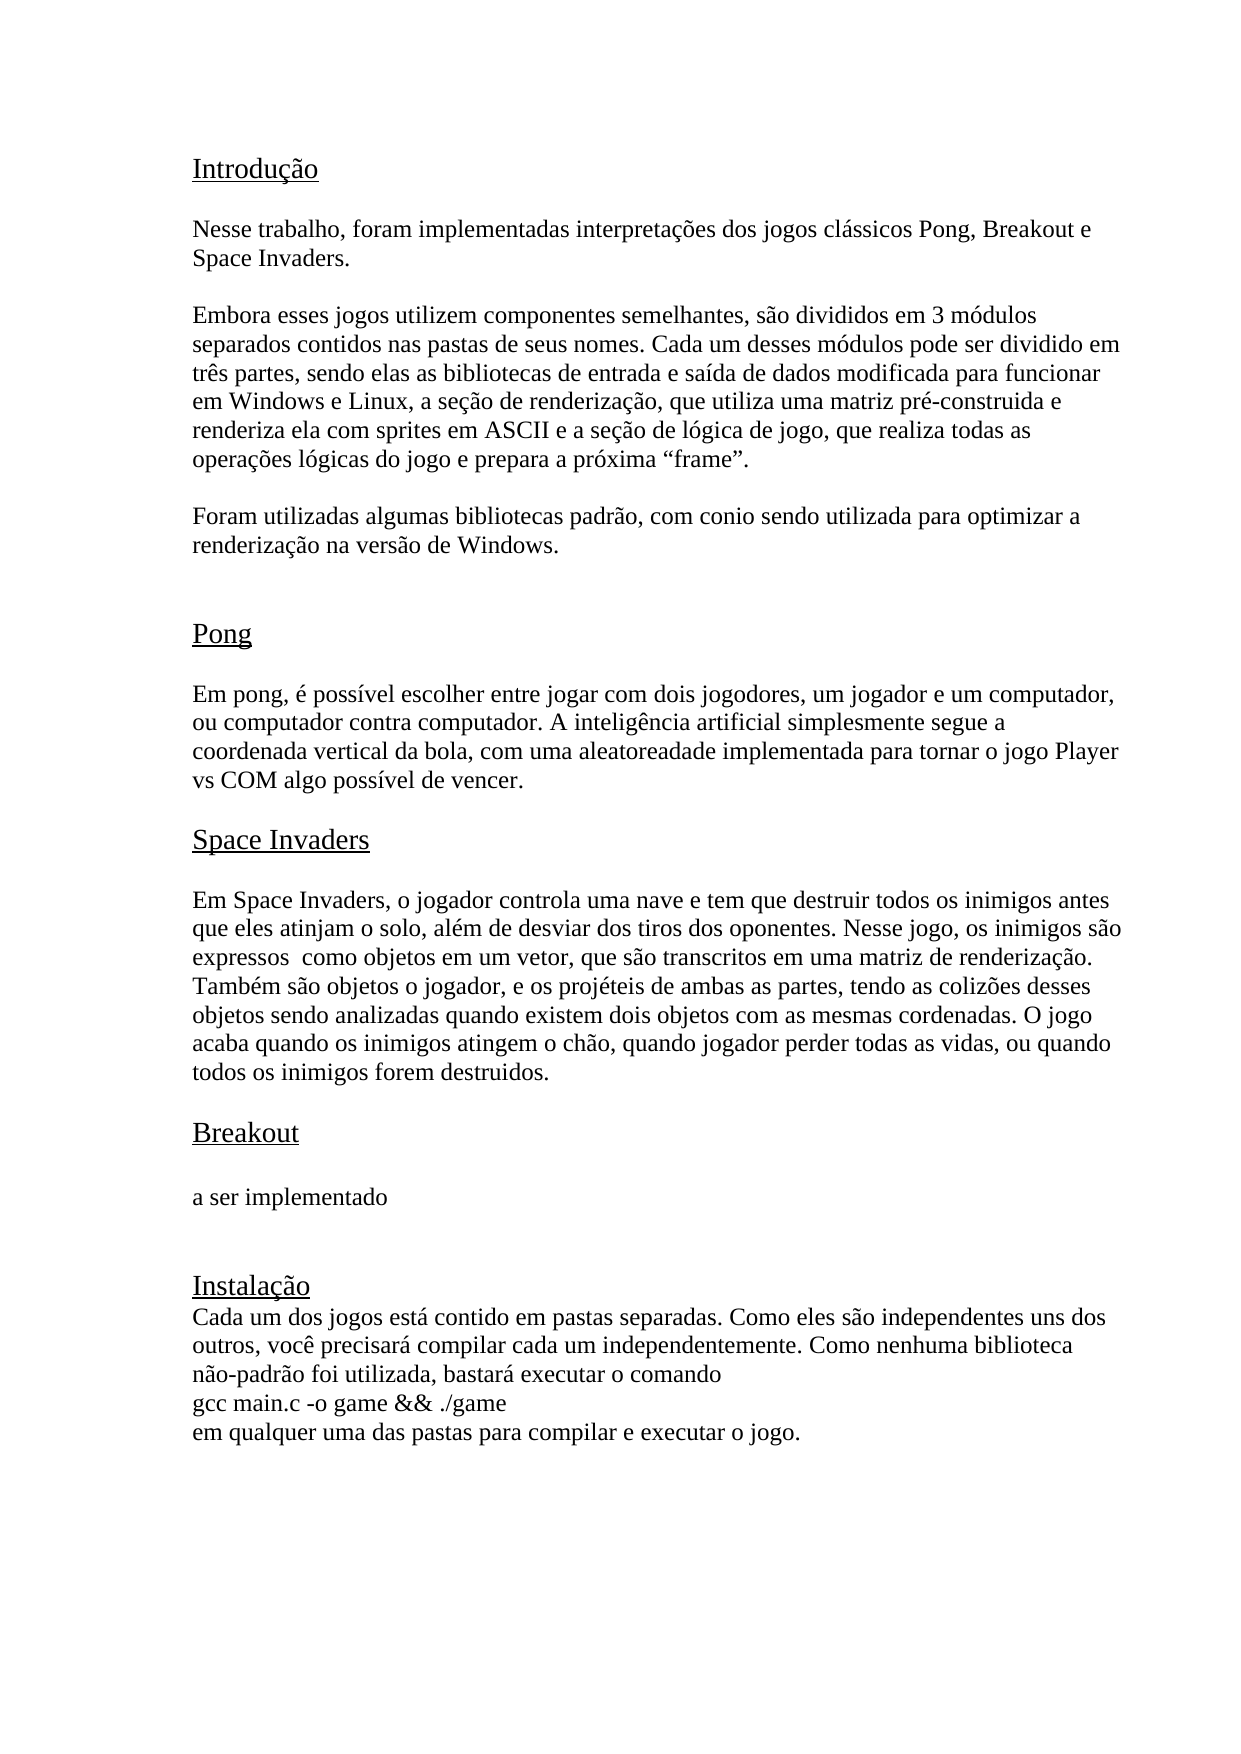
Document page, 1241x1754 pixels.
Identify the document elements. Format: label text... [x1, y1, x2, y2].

text a ser implementado [192, 1182, 1122, 1211]
text Pong [192, 616, 1122, 650]
text Embora esses jogos utilizem componentes semelhantes, são divididos em 3 módulos separados contidos nas pastas de seus nomes. Cada um desses módulos pode ser dividido em três partes, sendo elas as bibliotecas de entrada e saída de dados modificada para funcionar em Windows e Linux, a seção de renderização, que utiliza uma matriz pré-construida e renderiza ela com sprites em ASCII e a seção de lógica de jogo, que realiza todas as operações lógicas do jogo e prepara a próxima “frame”. [192, 300, 1122, 473]
text Introdução [192, 152, 1122, 185]
text Em Space Invaders, o jogador controla uma nave e tem que destruir todos os inimigos antes que eles atinjam o solo, além de desviar dos tiros dos oponentes. Nesse jogo, os inimigos são expressos como objetos em um vetor, que são transcritos em uma matriz de renderização. Também são objetos o jogador, e os projéteis de ambas as partes, tendo as colizões desses objetos sendo analizadas quando existem dois objetos com as mesmas cordenadas. O jogo acaba quando os inimigos atingem o chão, quando jogador perder todas as vidas, ou quando todos os inimigos forem destruidos. [192, 885, 1122, 1086]
text Em pong, é possível escolher entre jogar com dois jogodores, um jogador e um computador, ou computador contra computador. A inteligência artificial simplesmente segue a coordenada vertical da bola, com uma aleatoreadade implementada para tornar o jogo Player vs COM algo possível de vencer. [192, 679, 1122, 794]
text Nesse trabalho, foram implementadas interpretações dos jogos clássicos Pong, Breakout e Space Invaders. [192, 214, 1122, 271]
text Cada um dos jogos está contido em pastas separadas. Como eles são independentes uns dos outros, você precisará compilar cada um independentemente. Como nenhuma biblioteca não-padrão foi utilizada, bastará executar o comando [192, 1302, 1122, 1388]
text Space Invaders [192, 822, 1122, 856]
text em qualquer uma das pastas para compilar e executar o jogo. [192, 1417, 1122, 1445]
text gcc main.c -o game && ./game [192, 1388, 1122, 1417]
text Instalação [192, 1268, 1122, 1302]
text Foram utilizadas algumas bibliotecas padrão, com conio sendo utilizada para optimizar a renderização na versão de Windows. [192, 501, 1122, 559]
text Breakout [192, 1115, 1122, 1148]
